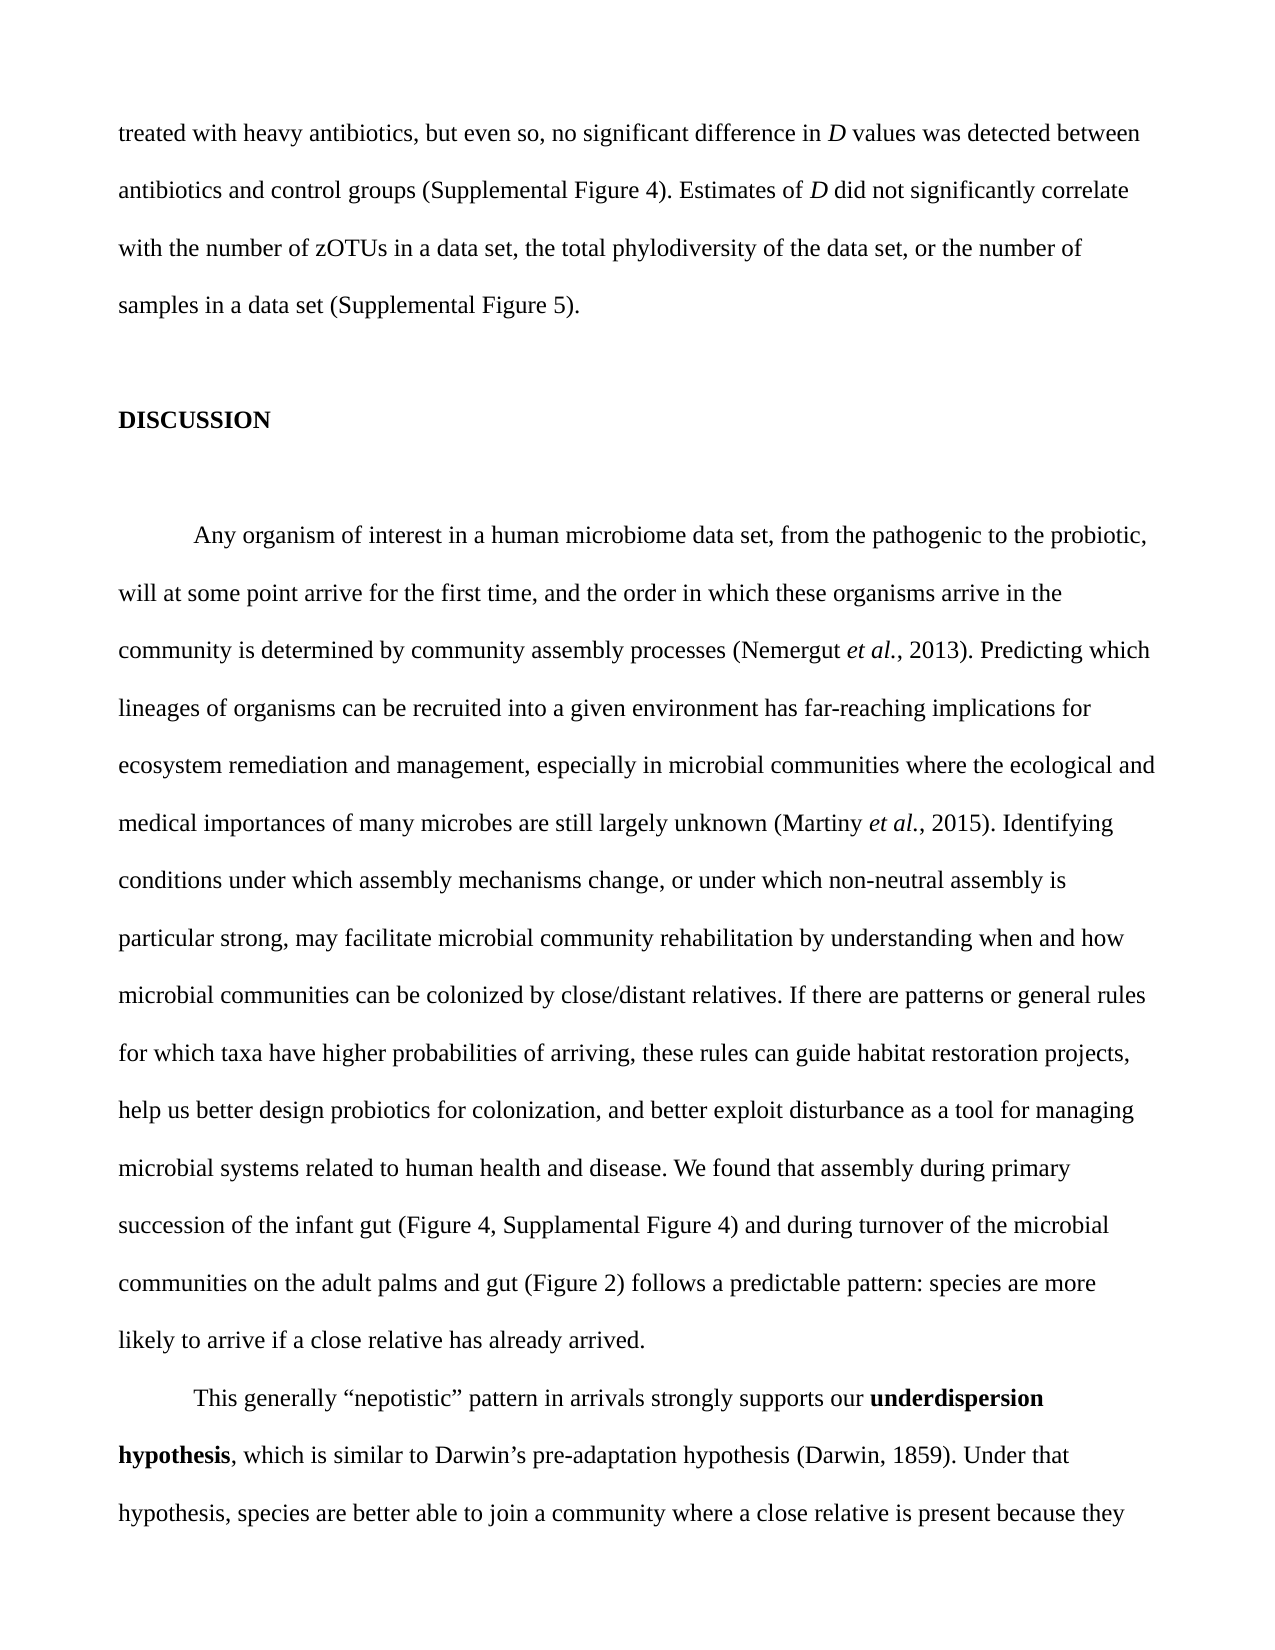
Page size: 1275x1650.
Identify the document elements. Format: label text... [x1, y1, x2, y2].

text treated with heavy antibiotics, but even so, no significant difference in D values was detected between antibiotics and control groups (Supplemental Figure 4). Estimates of D did not significantly correlate with the number of zOTUs in a data set, the total phylodiversity of the data set, or the number of samples in a data set (Supplemental Figure 5). [118, 118, 1157, 319]
subtitle DISCUSSION [118, 406, 1157, 434]
text This generally “nepotistic” pattern in arrivals strongly supports our underdispersion hypothesis, which is similar to Darwin’s pre-adaptation hypothesis (Darwin, 1859)⁠. Under that hypothesis, species are better able to join a community where a close relative is present because they [118, 1383, 1157, 1527]
text Any organism of interest in a human microbiome data set, from the pathogenic to the probiotic, will at some point arrive for the first time, and the order in which these organisms arrive in the community is determined by community assembly processes (Nemergut et al., 2013)⁠. Predicting which lineages of organisms can be recruited into a given environment has far-reaching implications for ecosystem remediation and management, especially in microbial communities where the ecological and medical importances of many microbes are still largely unknown (Martiny et al., 2015)⁠. Identifying conditions under which assembly mechanisms change, or under which non-neutral assembly is particular strong, may facilitate microbial community rehabilitation by understanding when and how microbial communities can be colonized by close/distant relatives. If there are patterns or general rules for which taxa have higher probabilities of arriving, these rules can guide habitat restoration projects, help us better design probiotics for colonization, and better exploit disturbance as a tool for managing microbial systems related to human health and disease. We found that assembly during primary succession of the infant gut (Figure 4, Supplamental Figure 4) and during turnover of the microbial communities on the adult palms and gut (Figure 2) follows a predictable pattern: species are more likely to arrive if a close relative has already arrived. [118, 521, 1157, 1354]
